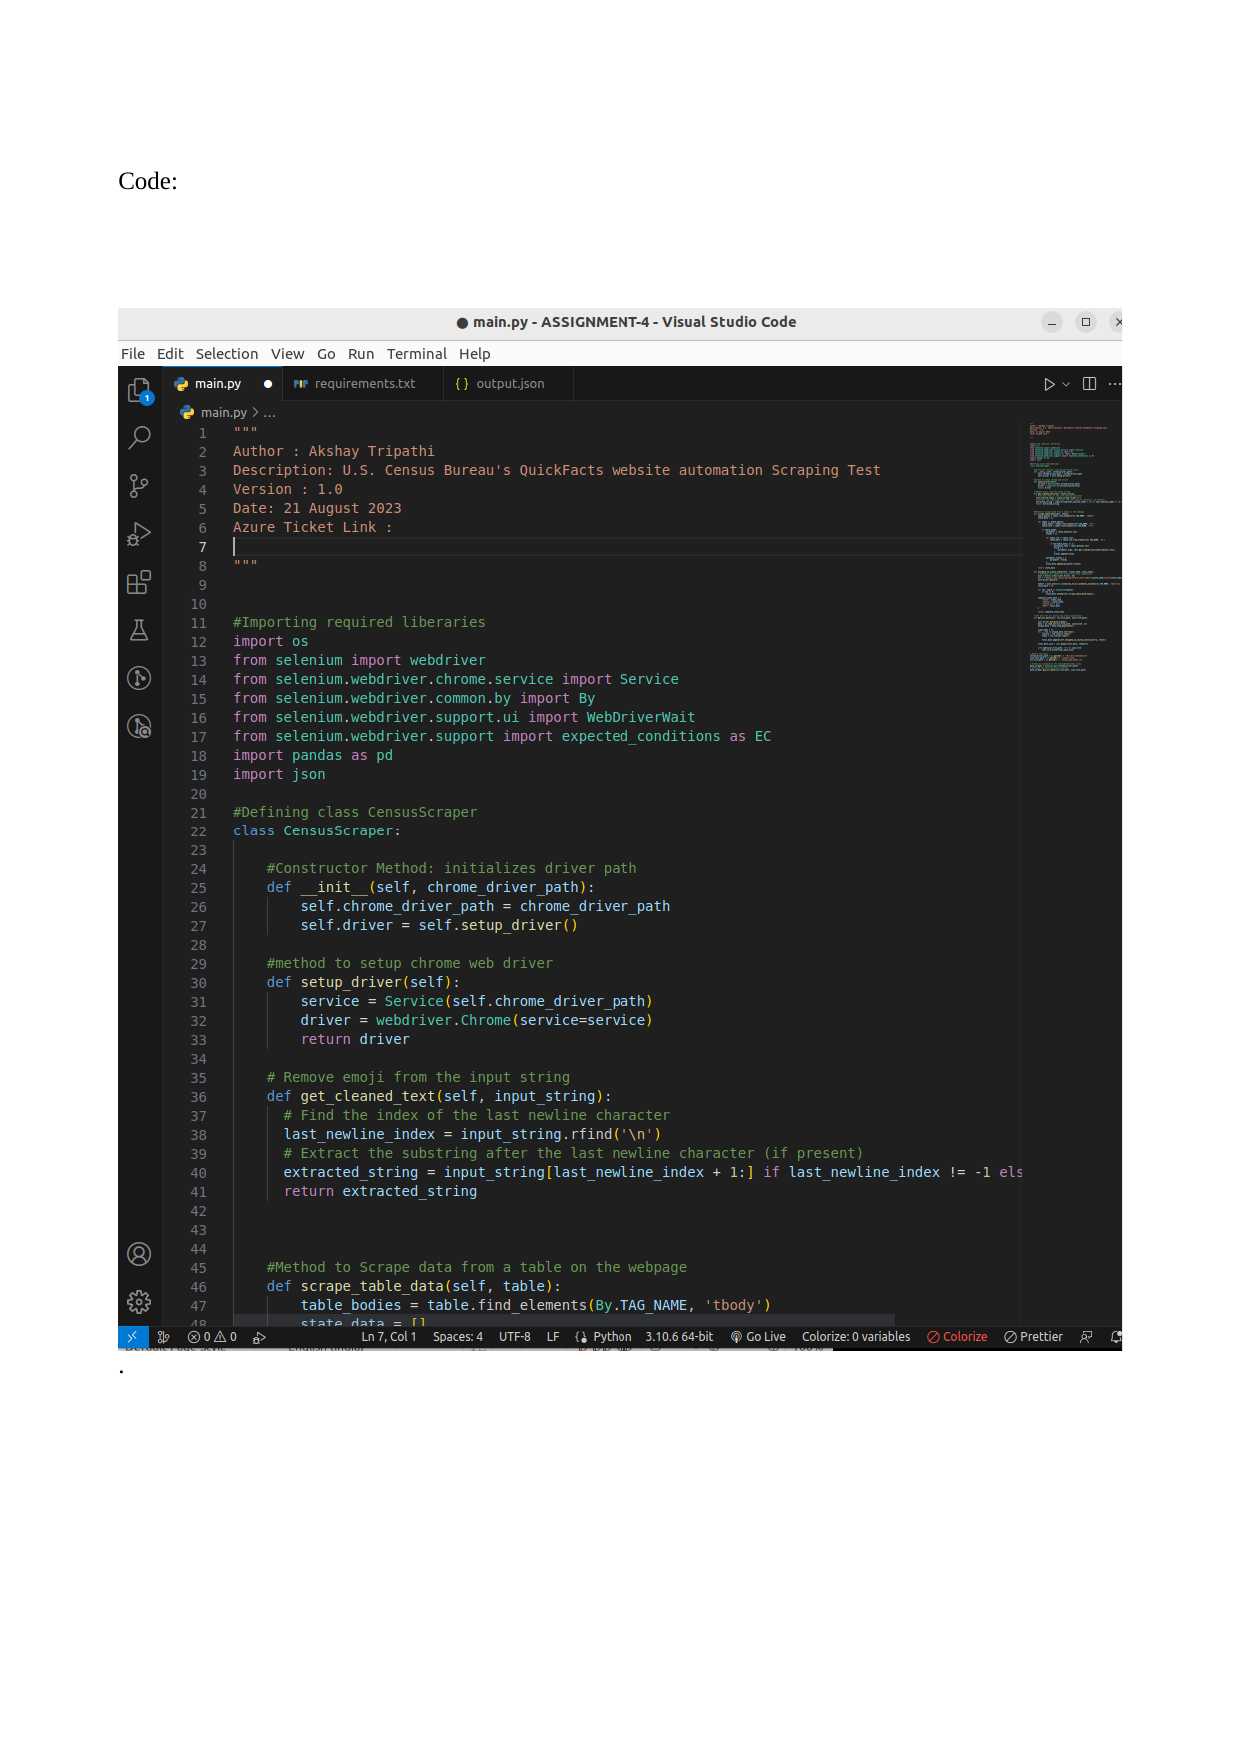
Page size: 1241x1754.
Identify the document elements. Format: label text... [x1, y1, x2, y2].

picture [118, 308, 1123, 1351]
text Code: [118, 166, 1122, 194]
text . [118, 1351, 1122, 1379]
